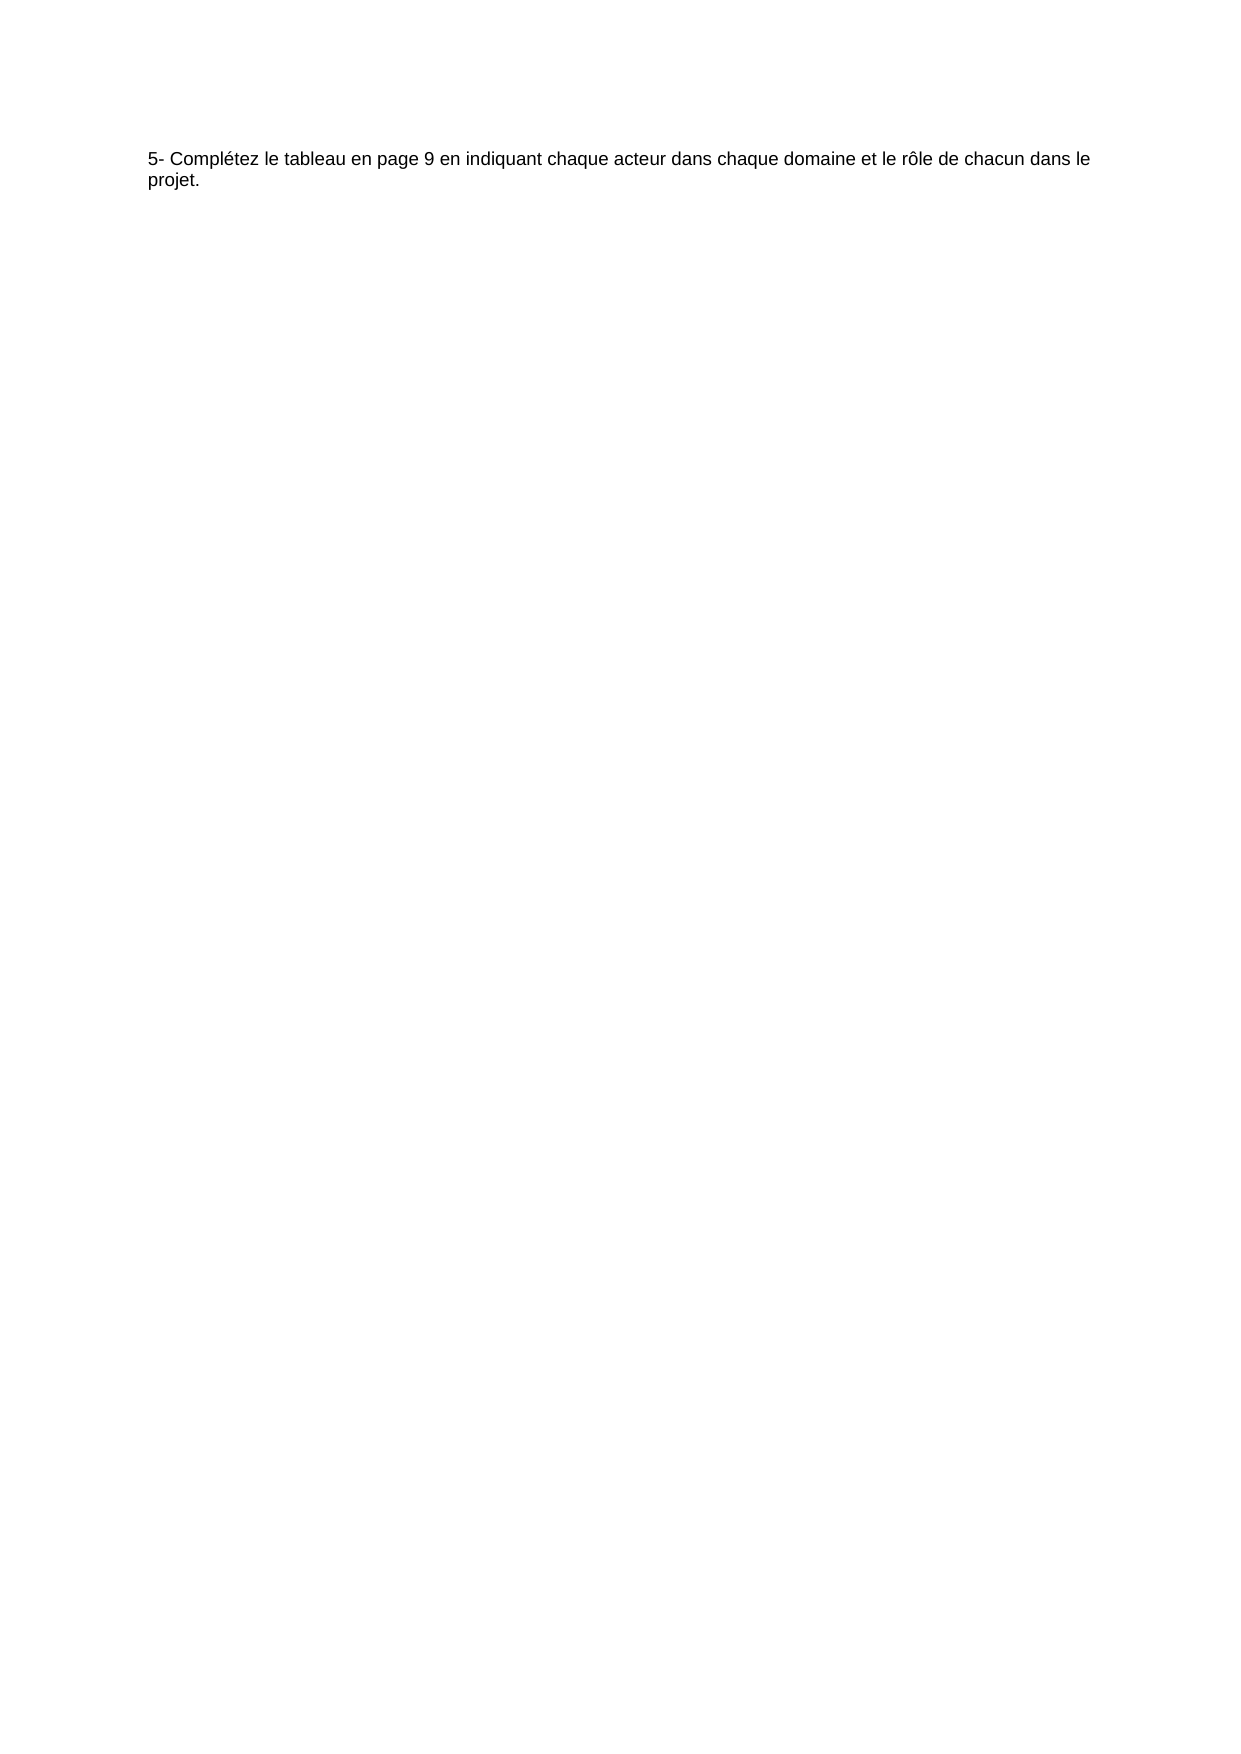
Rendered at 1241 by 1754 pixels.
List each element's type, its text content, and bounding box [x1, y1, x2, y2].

text 5- Complétez le tableau en page 9 en indiquant chaque acteur dans chaque domaine et le rôle de chacun dans le projet. [148, 148, 1093, 191]
